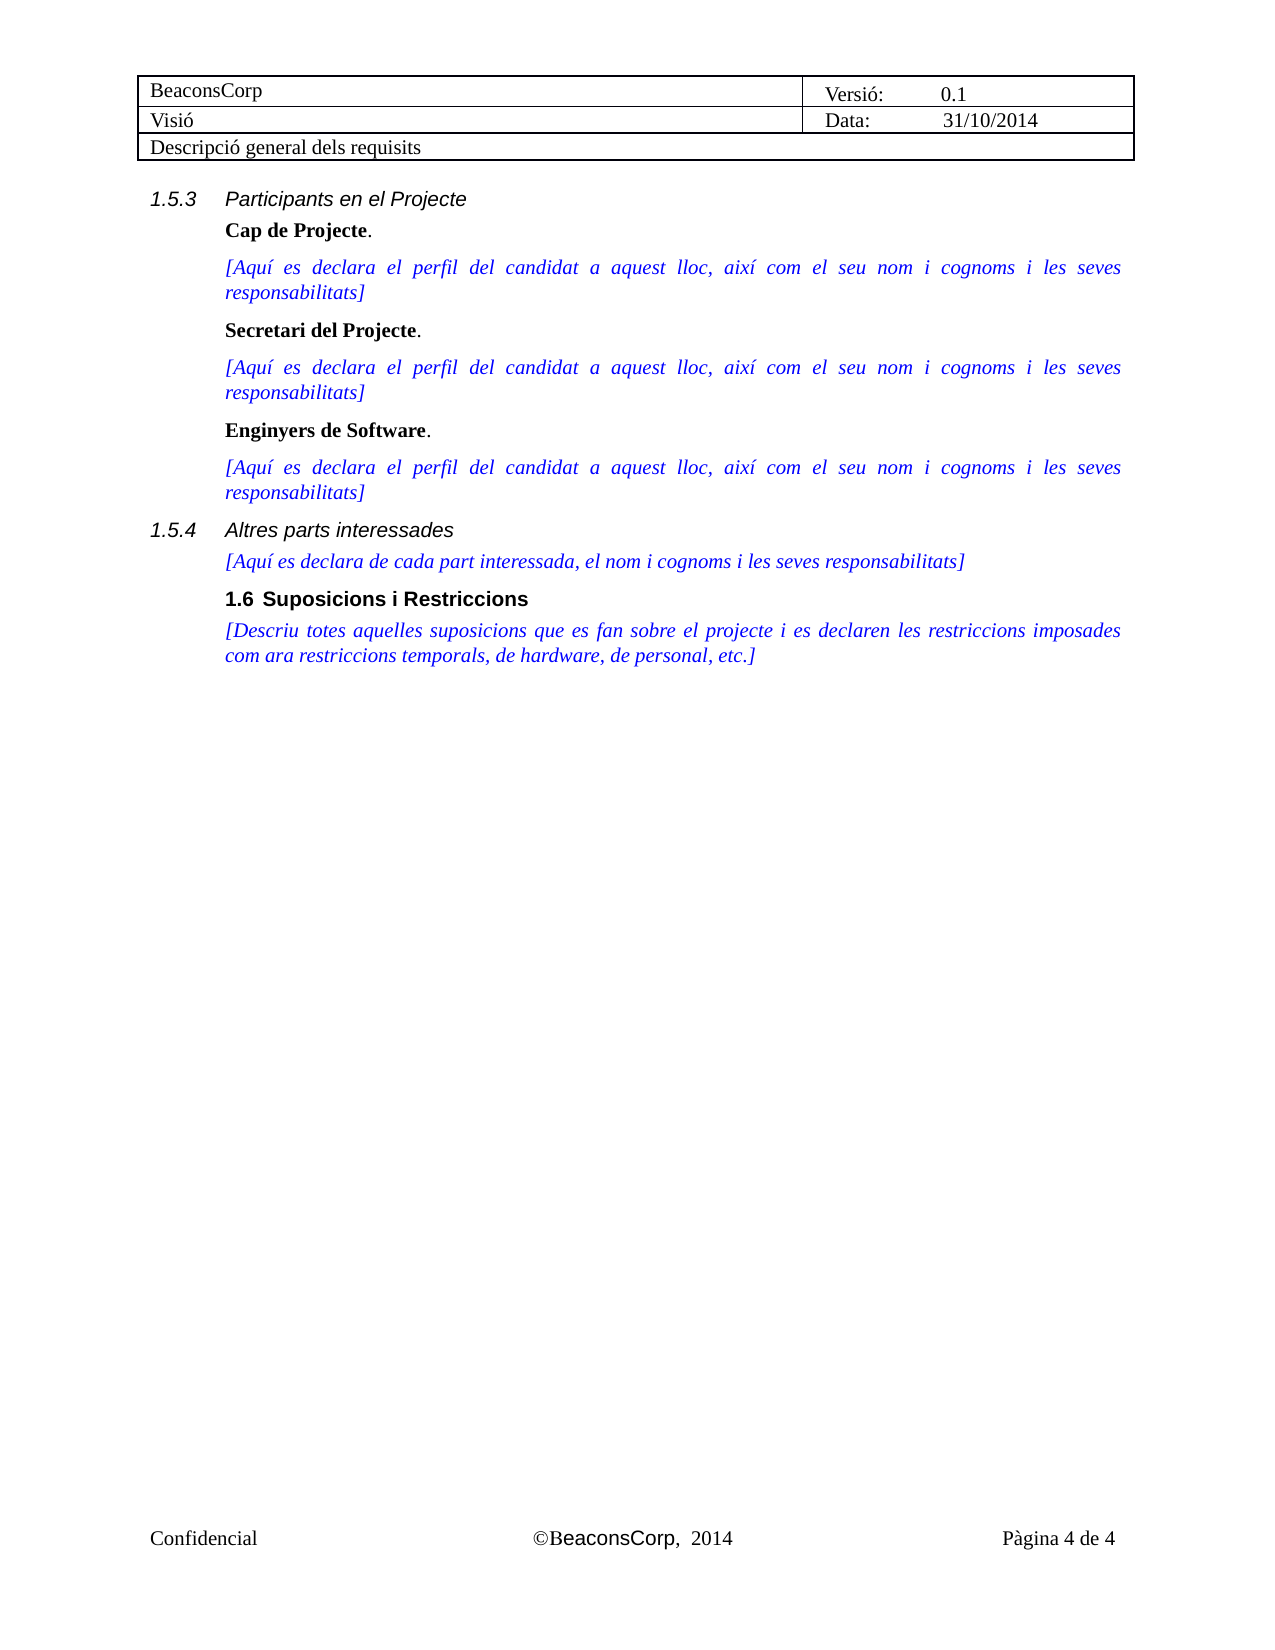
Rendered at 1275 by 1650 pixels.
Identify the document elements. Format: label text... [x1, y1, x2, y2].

subtitle Altres parts interessades [150, 517, 1125, 542]
text Secretari del Projecte. [225, 317, 1125, 342]
text [Aquí es declara el perfil del candidat a aquest lloc, així com el seu nom i cognoms i les seves responsabilitats] [225, 254, 1125, 304]
text [Aquí es declara de cada part interessada, el nom i cognoms i les seves responsabilitats] [225, 548, 1125, 573]
text [Descriu totes aquelles suposicions que es fan sobre el projecte i es declaren les restriccions imposades com ara restriccions temporals, de hardware, de personal, etc.] [225, 617, 1125, 667]
subtitle Suposicions i Restriccions [225, 585, 1125, 610]
text [Aquí es declara el perfil del candidat a aquest lloc, així com el seu nom i cognoms i les seves responsabilitats] [225, 454, 1125, 504]
text [Aquí es declara el perfil del candidat a aquest lloc, així com el seu nom i cognoms i les seves responsabilitats] [225, 354, 1125, 404]
text Enginyers de Software. [225, 417, 1125, 442]
text Cap de Projecte. [225, 217, 1125, 242]
subtitle Participants en el Projecte [150, 185, 1125, 210]
